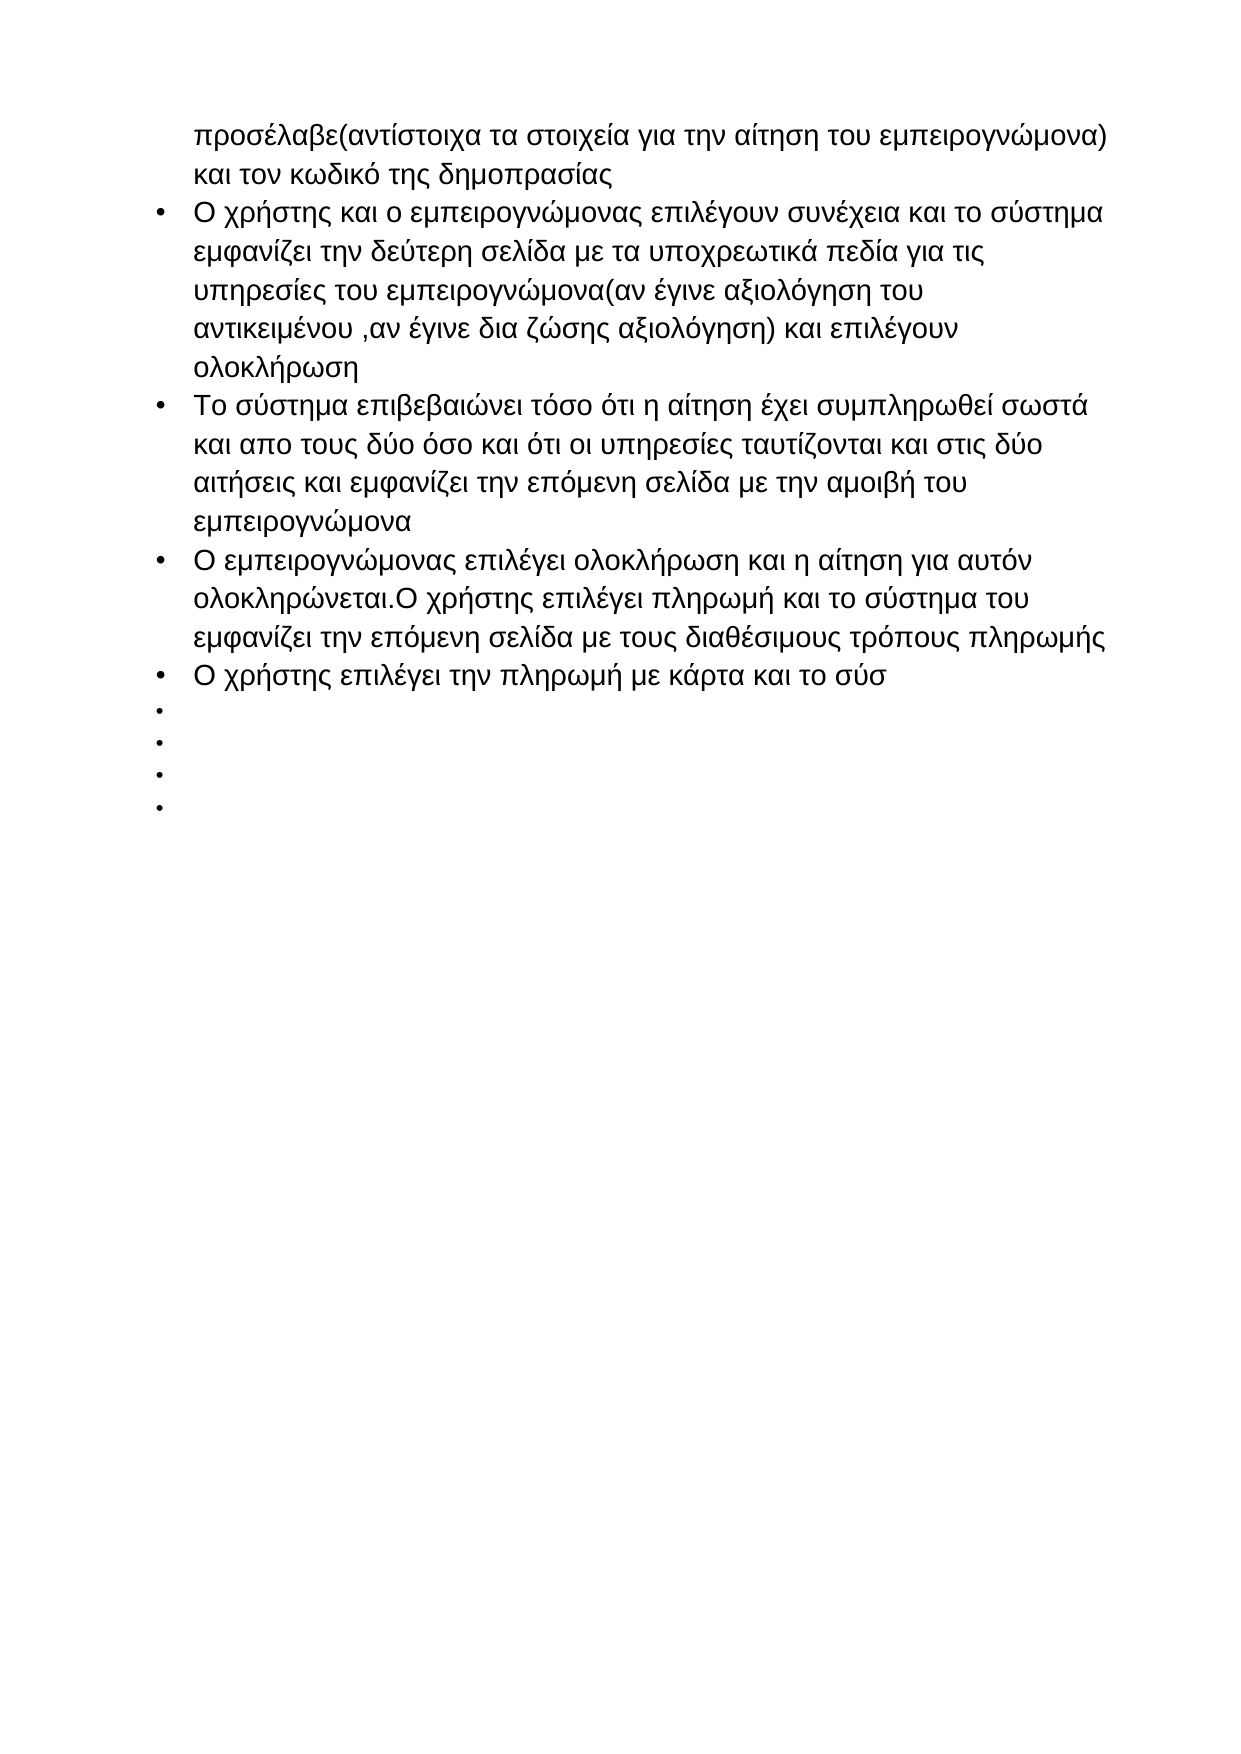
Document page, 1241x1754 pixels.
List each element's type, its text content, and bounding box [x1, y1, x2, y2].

list Ο εμπειρογνώμονας επιλέγει ολοκλήρωση και η αίτηση για αυτόν ολοκληρώνεται.Ο χρήστης επιλέγει πληρωμή και το σύστημα του εμφανίζει την επόμενη σελίδα με τους διαθέσιμους τρόπους πληρωμής [156, 542, 1122, 653]
list Το σύστημα επιβεβαιώνει τόσο ότι η αίτηση έχει συμπληρωθεί σωστά και απο τους δύο όσο και ότι οι υπηρεσίες ταυτίζονται και στις δύο αιτήσεις και εμφανίζει την επόμενη σελίδα με την αμοιβή του εμπειρογνώμονα [156, 388, 1122, 537]
list Ο χρήστης και ο εμπειρογνώμονας επιλέγουν συνέχεια και το σύστημα εμφανίζει την δεύτερη σελίδα με τα υποχρεωτικά πεδία για τις υπηρεσίες του εμπειρογνώμονα(αν έγινε αξιολόγηση του αντικειμένου ,αν έγινε δια ζώσης αξιολόγηση) και επιλέγουν ολοκλήρωση [156, 195, 1122, 383]
list Ο χρήστης επιλέγει την πληρωμή με κάρτα και το σύσ [156, 658, 1122, 692]
list προσέλαβε(αντίστοιχα τα στοιχεία για την αίτηση του εμπειρογνώμονα) και τον κωδικό της δημοπρασίας [156, 118, 1122, 190]
